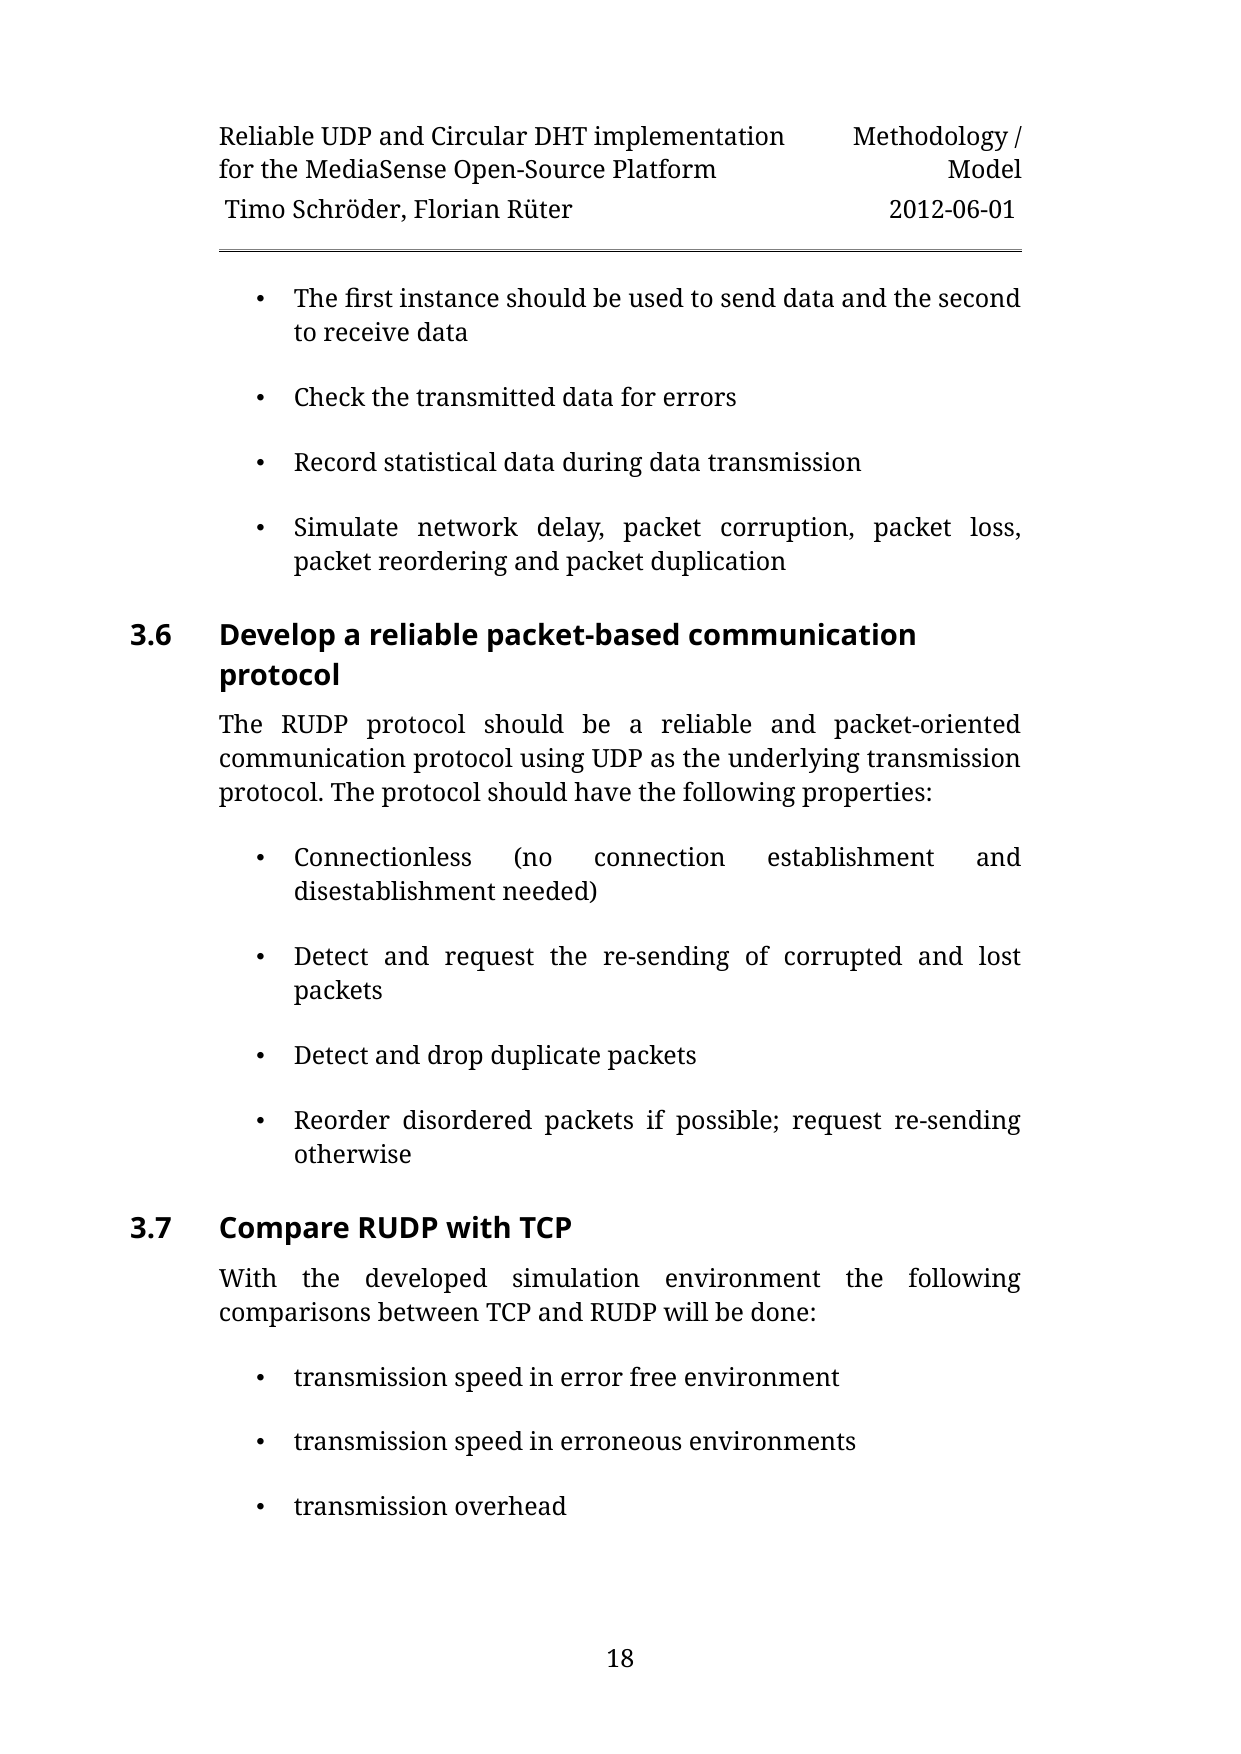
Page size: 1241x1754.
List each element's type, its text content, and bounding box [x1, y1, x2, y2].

text The RUDP protocol should be a reliable and packet-oriented communication protocol using UDP as the underlying transmission protocol. The protocol should have the following properties: [218, 707, 1022, 809]
list transmission speed in erroneous environments [256, 1424, 1022, 1458]
list Simulate network delay, packet corruption, packet loss, packet reordering and packet duplication [256, 509, 1022, 577]
subtitle Compare RUDP with TCP [130, 1208, 1022, 1247]
list Connectionless (no connection establishment and disestablishment needed) [256, 840, 1022, 908]
text With the developed simulation environment the following comparisons between TCP and RUDP will be done: [218, 1260, 1022, 1328]
subtitle Develop a reliable packet-based communication protocol [130, 614, 1022, 694]
list Check the transmitted data for errors [256, 379, 1022, 414]
list The first instance should be used to send data and the second to receive data [256, 281, 1022, 349]
list transmission overhead [256, 1489, 1022, 1523]
list Detect and drop duplicate packets [256, 1037, 1022, 1072]
list transmission speed in error free environment [256, 1359, 1022, 1393]
list Detect and request the re-sending of corrupted and lost packets [256, 939, 1022, 1007]
list Reorder disordered packets if possible; request re-sending otherwise [256, 1102, 1022, 1170]
list Record statistical data during data transmission [256, 444, 1022, 478]
